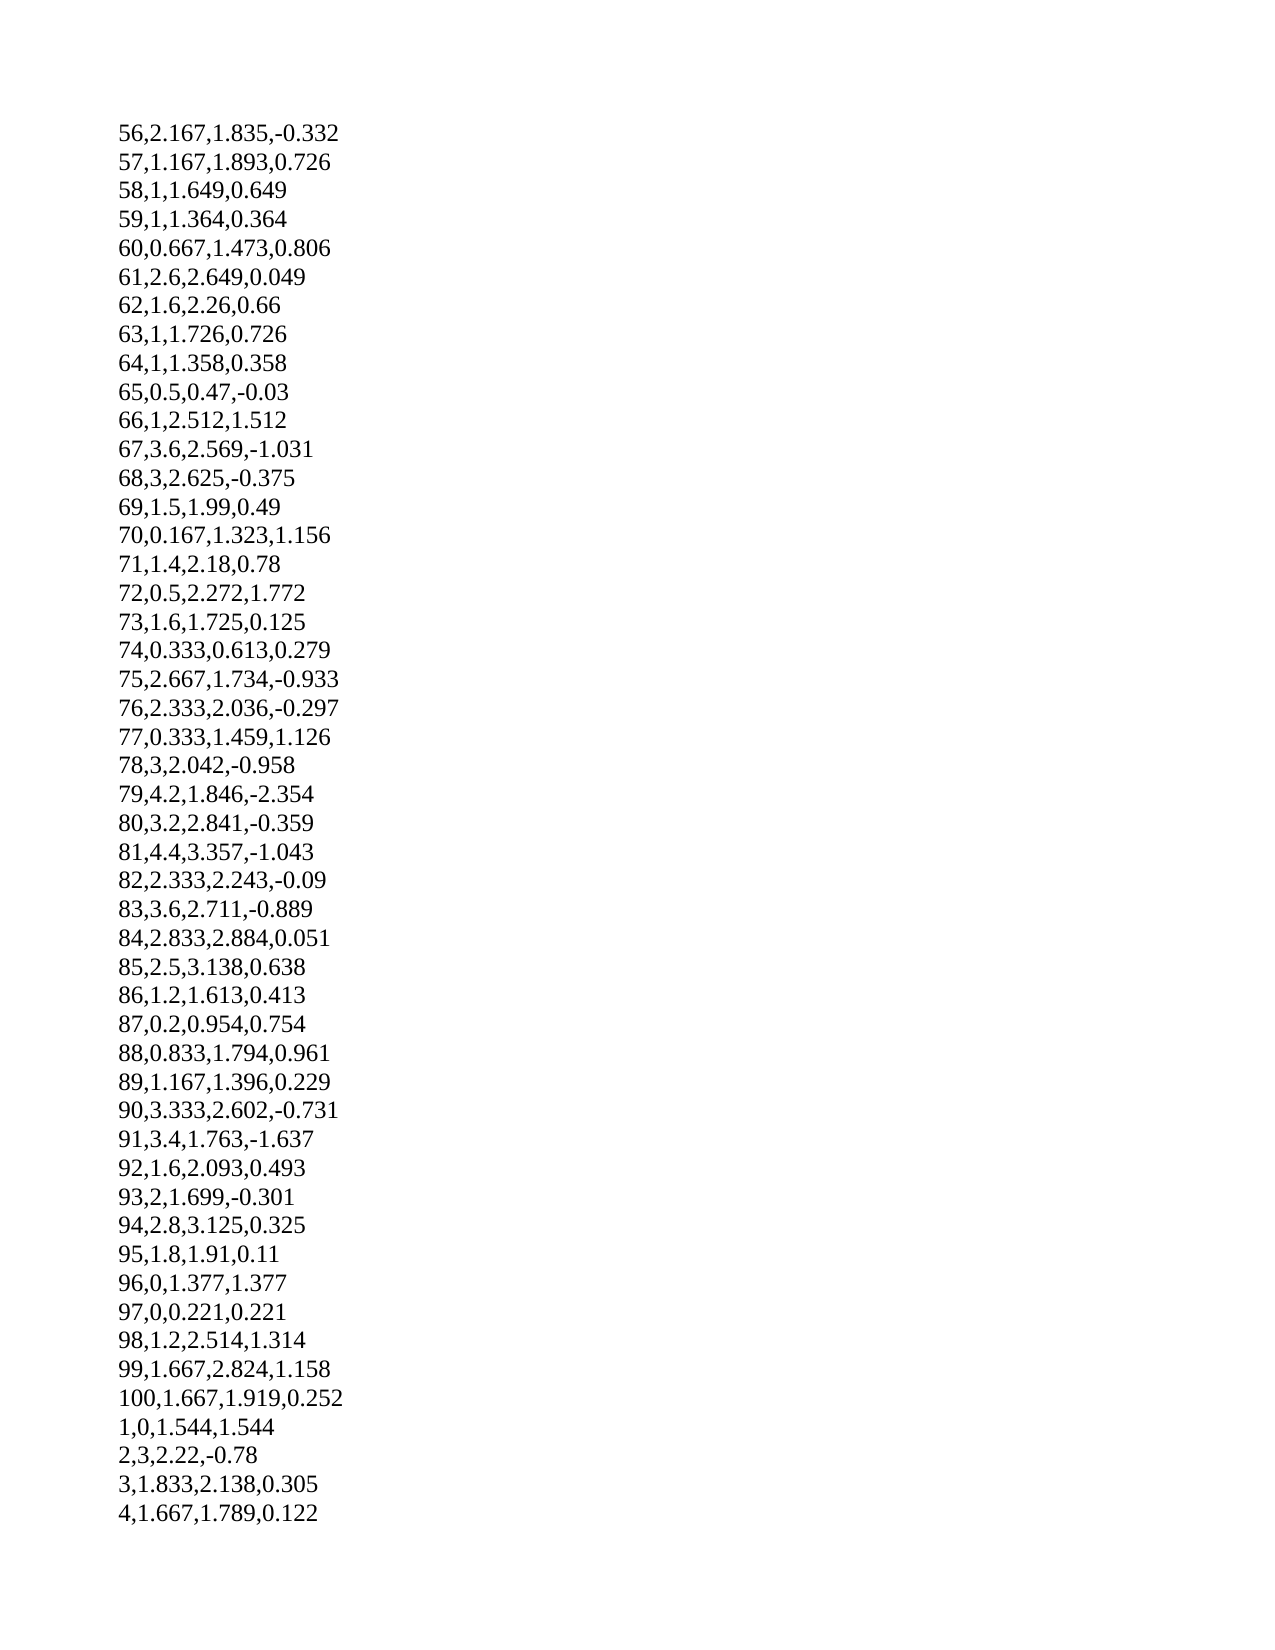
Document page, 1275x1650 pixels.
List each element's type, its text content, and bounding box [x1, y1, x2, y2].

text 73,1.6,1.725,0.125 [118, 607, 1157, 636]
text 69,1.5,1.99,0.49 [118, 492, 1157, 521]
text 91,3.4,1.763,-1.637 [118, 1124, 1157, 1153]
text 4,1.667,1.789,0.122 [118, 1498, 1157, 1527]
text 95,1.8,1.91,0.11 [118, 1239, 1157, 1268]
text 96,0,1.377,1.377 [118, 1268, 1157, 1297]
text 64,1,1.358,0.358 [118, 348, 1157, 377]
text 60,0.667,1.473,0.806 [118, 233, 1157, 262]
text 84,2.833,2.884,0.051 [118, 923, 1157, 952]
text 58,1,1.649,0.649 [118, 176, 1157, 204]
text 83,3.6,2.711,-0.889 [118, 894, 1157, 923]
text 67,3.6,2.569,-1.031 [118, 434, 1157, 463]
text 86,1.2,1.613,0.413 [118, 981, 1157, 1009]
text 90,3.333,2.602,-0.731 [118, 1096, 1157, 1124]
text 75,2.667,1.734,-0.933 [118, 664, 1157, 693]
text 74,0.333,0.613,0.279 [118, 636, 1157, 664]
text 98,1.2,2.514,1.314 [118, 1326, 1157, 1354]
text 99,1.667,2.824,1.158 [118, 1354, 1157, 1383]
text 66,1,2.512,1.512 [118, 406, 1157, 434]
text 93,2,1.699,-0.301 [118, 1182, 1157, 1211]
text 88,0.833,1.794,0.961 [118, 1038, 1157, 1067]
text 78,3,2.042,-0.958 [118, 751, 1157, 779]
text 56,2.167,1.835,-0.332 [118, 118, 1157, 147]
text 57,1.167,1.893,0.726 [118, 147, 1157, 176]
text 3,1.833,2.138,0.305 [118, 1469, 1157, 1498]
text 1,0,1.544,1.544 [118, 1412, 1157, 1441]
text 63,1,1.726,0.726 [118, 319, 1157, 348]
text 77,0.333,1.459,1.126 [118, 722, 1157, 751]
text 72,0.5,2.272,1.772 [118, 578, 1157, 607]
text 82,2.333,2.243,-0.09 [118, 866, 1157, 894]
text 97,0,0.221,0.221 [118, 1297, 1157, 1326]
text 68,3,2.625,-0.375 [118, 463, 1157, 492]
text 2,3,2.22,-0.78 [118, 1441, 1157, 1469]
text 71,1.4,2.18,0.78 [118, 549, 1157, 578]
text 61,2.6,2.649,0.049 [118, 262, 1157, 291]
text 94,2.8,3.125,0.325 [118, 1211, 1157, 1239]
text 79,4.2,1.846,-2.354 [118, 779, 1157, 808]
text 70,0.167,1.323,1.156 [118, 521, 1157, 549]
text 62,1.6,2.26,0.66 [118, 291, 1157, 319]
text 100,1.667,1.919,0.252 [118, 1383, 1157, 1412]
text 89,1.167,1.396,0.229 [118, 1067, 1157, 1096]
text 65,0.5,0.47,-0.03 [118, 377, 1157, 406]
text 59,1,1.364,0.364 [118, 204, 1157, 233]
text 76,2.333,2.036,-0.297 [118, 693, 1157, 722]
text 81,4.4,3.357,-1.043 [118, 837, 1157, 866]
text 92,1.6,2.093,0.493 [118, 1153, 1157, 1182]
text 85,2.5,3.138,0.638 [118, 952, 1157, 981]
text 87,0.2,0.954,0.754 [118, 1009, 1157, 1038]
text 80,3.2,2.841,-0.359 [118, 808, 1157, 837]
